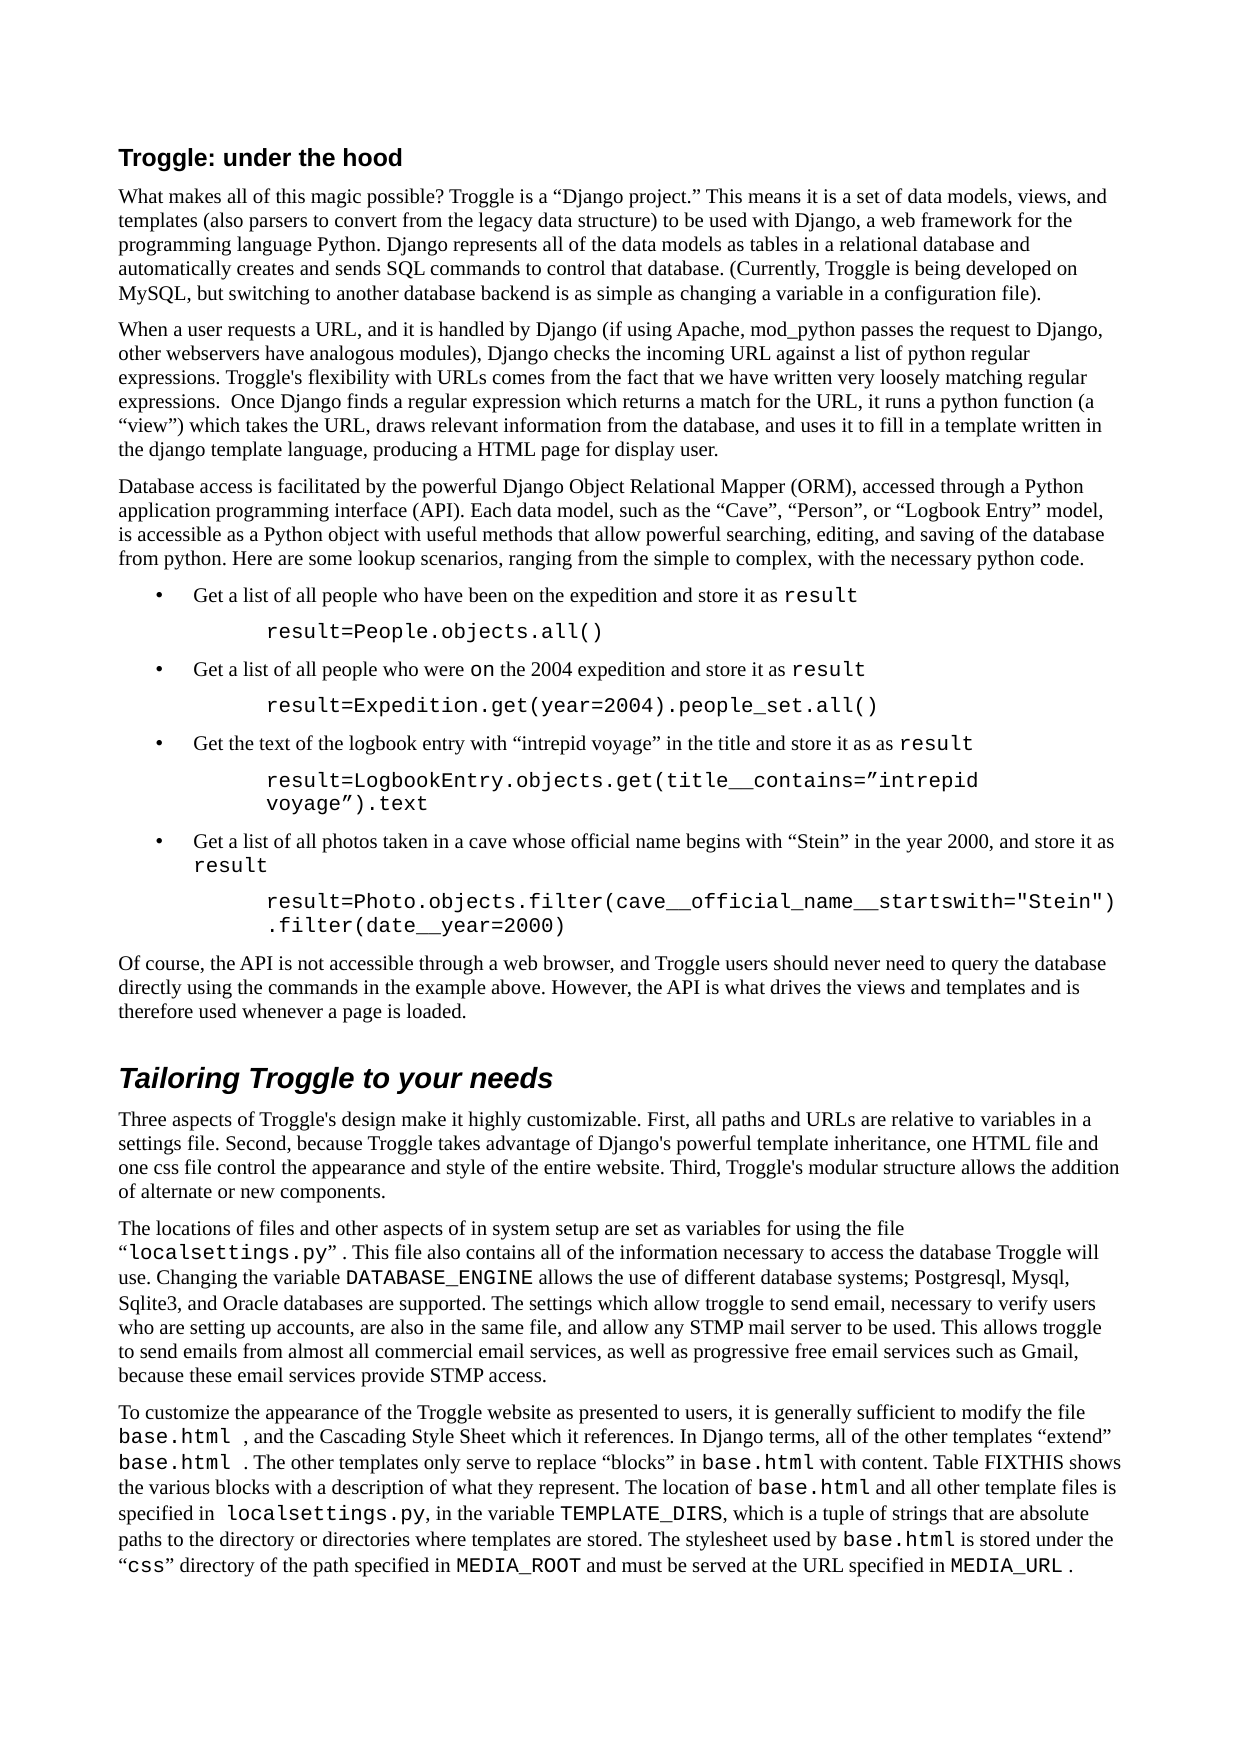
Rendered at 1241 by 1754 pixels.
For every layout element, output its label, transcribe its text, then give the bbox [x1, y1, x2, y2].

list Get a list of all people who have been on the expedition and store it as result [156, 583, 1122, 608]
text When a user requests a URL, and it is handled by Django (if using Apache, mod_python passes the request to Django, other webservers have analogous modules), Django checks the incoming URL against a list of python regular expressions. Troggle's flexibility with URLs comes from the fact that we have written very loosely matching regular expressions. Once Django finds a regular expression which returns a match for the URL, it runs a python function (a “view”) which takes the URL, draws relevant information from the database, and uses it to fill in a template written in the django template language, producing a HTML page for display user. [118, 317, 1122, 461]
text Database access is facilitated by the powerful Django Object Relational Mapper (ORM), accessed through a Python application programming interface (API). Each data model, such as the “Cave”, “Person”, or “Logbook Entry” model, is accessible as a Python object with useful methods that allow powerful searching, editing, and saving of the database from python. Here are some lookup scenarios, ranging from the simple to complex, with the necessary python code. [118, 474, 1122, 570]
text result=People.objects.all() [266, 621, 1122, 644]
list Get a list of all photos taken in a cave whose official name begins with “Stein” in the year 2000, and store it as result [156, 829, 1122, 879]
list Get a list of all people who were on the 2004 expedition and store it as result [156, 657, 1122, 683]
text Of course, the API is not accessible through a web browser, and Troggle users should never need to query the database directly using the commands in the example above. However, the API is what drives the views and templates and is therefore used whenever a page is loaded. [118, 951, 1122, 1023]
text Three aspects of Troggle's design make it highly customizable. First, all paths and URLs are relative to variables in a settings file. Second, because Troggle takes advantage of Django's powerful template inheritance, one HTML file and one css file control the appearance and style of the entire website. Third, Troggle's modular structure allows the addition of alternate or new components. [118, 1107, 1122, 1203]
subtitle Tailoring Troggle to your needs [118, 1061, 1122, 1094]
text result=Photo.objects.filter(cave__official_name__startswith="Stein").filter(date__year=2000) [266, 891, 1122, 938]
list Get the text of the logbook entry with “intrepid voyage” in the title and store it as as result [156, 731, 1122, 757]
text result=Expedition.get(year=2004).people_set.all() [266, 695, 1122, 719]
text result=LogbookEntry.objects.get(title__contains=”intrepid voyage”).text [266, 769, 1122, 817]
text To customize the appearance of the Troggle website as presented to users, it is generally sufficient to modify the file base.html , and the Cascading Style Sheet which it references. In Django terms, all of the other templates “extend” base.html . The other templates only serve to replace “blocks” in base.html with content. Table FIXTHIS shows the various blocks with a description of what they represent. The location of base.html and all other template files is specified in localsettings.py, in the variable TEMPLATE_DIRS, which is a tuple of strings that are absolute paths to the directory or directories where templates are stored. The stylesheet used by base.html is stored under the “css” directory of the path specified in MEDIA_ROOT and must be served at the URL specified in MEDIA_URL . [118, 1400, 1122, 1578]
text What makes all of this magic possible? Troggle is a “Django project.” This means it is a set of data models, views, and templates (also parsers to convert from the legacy data structure) to be used with Django, a web framework for the programming language Python. Django represents all of the data models as tables in a relational database and automatically creates and sends SQL commands to control that database. (Currently, Troggle is being developed on MySQL, but switching to another database backend is as simple as changing a variable in a configuration file). [118, 184, 1122, 304]
subtitle Troggle: under the hood [118, 143, 1122, 172]
text The locations of files and other aspects of in system setup are set as variables for using the file “localsettings.py” . This file also contains all of the information necessary to access the database Troggle will use. Changing the variable DATABASE_ENGINE allows the use of different database systems; Postgresql, Mysql, Sqlite3, and Oracle databases are supported. The settings which allow troggle to send email, necessary to verify users who are setting up accounts, are also in the same file, and allow any STMP mail server to be used. This allows troggle to send emails from almost all commercial email services, as well as progressive free email services such as Gmail, because these email services provide STMP access. [118, 1216, 1122, 1387]
